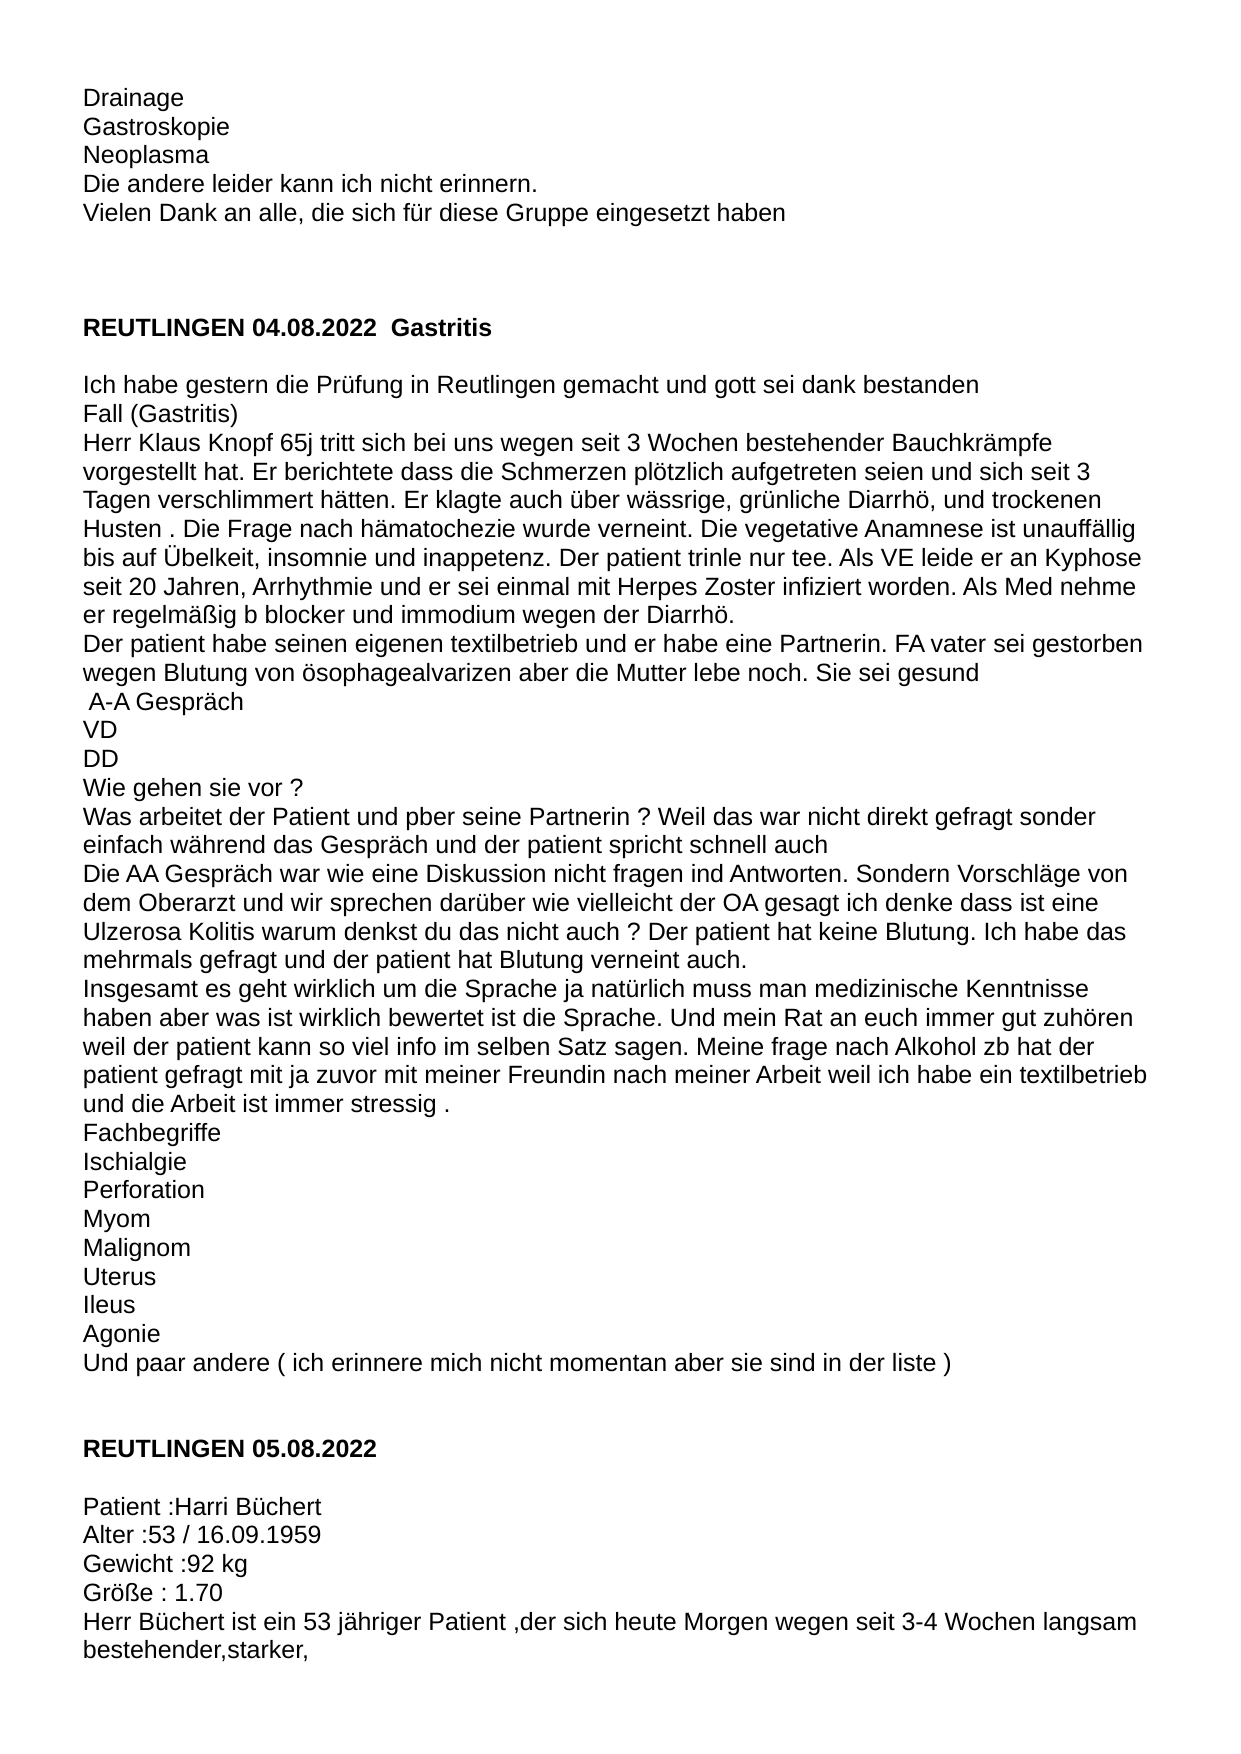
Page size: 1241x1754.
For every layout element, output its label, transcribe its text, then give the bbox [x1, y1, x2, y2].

text Wie gehen sie vor ? [83, 773, 1157, 801]
text Patient :Harri Büchert [83, 1491, 1157, 1520]
text Was arbeitet der Patient und pber seine Partnerin ? Weil das war nicht direkt gefragt sonder einfach während das Gespräch und der patient spricht schnell auch [83, 801, 1157, 859]
text Uterus [83, 1261, 1157, 1290]
text Myom [83, 1204, 1157, 1233]
text Alter :53 / 16.09.1959 [83, 1520, 1157, 1549]
text Perforation [83, 1175, 1157, 1204]
text Fachbegriffe [83, 1118, 1157, 1146]
text Gewicht :92 kg [83, 1549, 1157, 1578]
text Der patient habe seinen eigenen textilbetrieb und er habe eine Partnerin. FA vater sei gestorben wegen Blutung von ösophagealvarizen aber die Mutter lebe noch. Sie sei gesund [83, 629, 1157, 686]
text Insgesamt es geht wirklich um die Sprache ja natürlich muss man medizinische Kenntnisse haben aber was ist wirklich bewertet ist die Sprache. Und mein Rat an euch immer gut zuhören weil der patient kann so viel info im selben Satz sagen. Meine frage nach Alkohol zb hat der patient gefragt mit ja zuvor mit meiner Freundin nach meiner Arbeit weil ich habe ein textilbetrieb und die Arbeit ist immer stressig . [83, 974, 1157, 1118]
text Die andere leider kann ich nicht erinnern. [83, 169, 1157, 198]
text Drainage [83, 83, 1157, 111]
text A-A Gespräch [83, 686, 1157, 715]
text Neoplasma [83, 140, 1157, 169]
text Vielen Dank an alle, die sich für diese Gruppe eingesetzt haben [83, 198, 1157, 226]
text Malignom [83, 1233, 1157, 1261]
text Ileus [83, 1290, 1157, 1319]
text Die AA Gespräch war wie eine Diskussion nicht fragen ind Antworten. Sondern Vorschläge von dem Oberarzt und wir sprechen darüber wie vielleicht der OA gesagt ich denke dass ist eine Ulzerosa Kolitis warum denkst du das nicht auch ? Der patient hat keine Blutung. Ich habe das mehrmals gefragt und der patient hat Blutung verneint auch. [83, 859, 1157, 974]
text Ischialgie [83, 1146, 1157, 1175]
text REUTLINGEN 04.08.2022 Gastritis [83, 313, 1157, 341]
text Größe : 1.70 [83, 1578, 1157, 1606]
text DD [83, 744, 1157, 773]
text Herr Klaus Knopf 65j tritt sich bei uns wegen seit 3 Wochen bestehender Bauchkrämpfe vorgestellt hat. Er berichtete dass die Schmerzen plötzlich aufgetreten seien und sich seit 3 Tagen verschlimmert hätten. Er klagte auch über wässrige, grünliche Diarrhö, und trockenen Husten . Die Frage nach hämatochezie wurde verneint. Die vegetative Anamnese ist unauffällig bis auf Übelkeit, insomnie und inappetenz. Der patient trinle nur tee. Als VE leide er an Kyphose seit 20 Jahren, Arrhythmie und er sei einmal mit Herpes Zoster infiziert worden. Als Med nehme er regelmäßig b blocker und immodium wegen der Diarrhö. [83, 428, 1157, 629]
text Fall (Gastritis) [83, 399, 1157, 428]
text Agonie [83, 1319, 1157, 1348]
text Herr Büchert ist ein 53 jähriger Patient ,der sich heute Morgen wegen seit 3-4 Wochen langsam bestehender,starker, [83, 1606, 1157, 1664]
text REUTLINGEN 05.08.2022 [83, 1434, 1157, 1463]
text Und paar andere ( ich erinnere mich nicht momentan aber sie sind in der liste ) [83, 1348, 1157, 1376]
text VD [83, 715, 1157, 744]
text Gastroskopie [83, 111, 1157, 140]
text Ich habe gestern die Prüfung in Reutlingen gemacht und gott sei dank bestanden [83, 370, 1157, 399]
